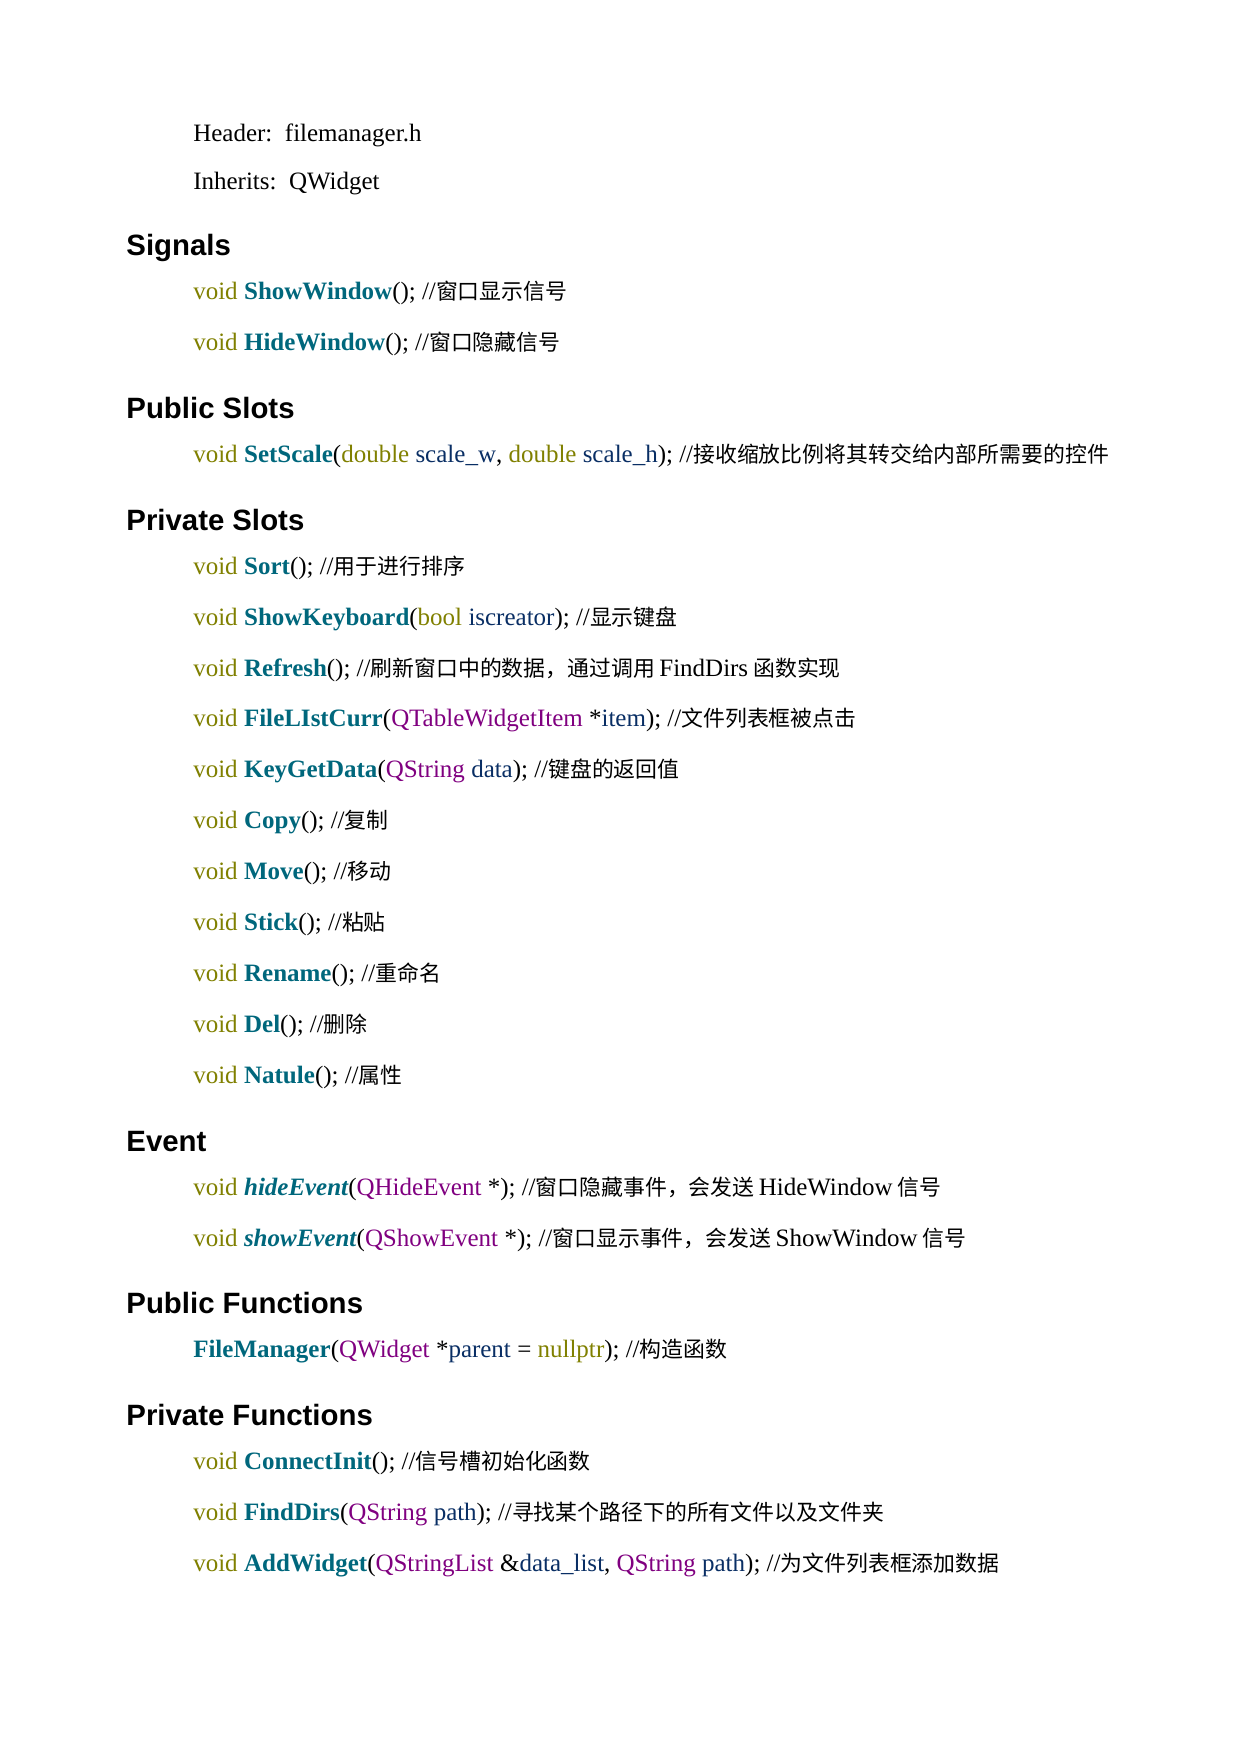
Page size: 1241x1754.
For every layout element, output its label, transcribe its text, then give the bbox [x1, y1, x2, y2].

subtitle Public Functions [118, 1286, 1122, 1320]
text void AddWidget(QStringList &data_list, QString path); //为文件列表框添加数据 [118, 1546, 1122, 1578]
subtitle Private Functions [118, 1398, 1122, 1432]
text Inherits: QWidget [118, 166, 1122, 194]
text void FileLIstCurr(QTableWidgetItem *item); //文件列表框被点击 [118, 701, 1122, 733]
text void Del(); //删除 [118, 1007, 1122, 1039]
text void Rename(); //重命名 [118, 956, 1122, 988]
text void FindDirs(QString path); //寻找某个路径下的所有文件以及文件夹 [118, 1495, 1122, 1527]
text void hideEvent(QHideEvent *); //窗口隐藏事件，会发送HideWindow信号 [118, 1170, 1122, 1201]
text void Refresh(); //刷新窗口中的数据，通过调用FindDirs函数实现 [118, 651, 1122, 682]
text void HideWindow(); //窗口隐藏信号 [118, 325, 1122, 357]
text void ShowWindow(); //窗口显示信号 [118, 274, 1122, 306]
text Header: filemanager.h [118, 118, 1122, 147]
text FileManager(QWidget *parent = nullptr); //构造函数 [118, 1332, 1122, 1364]
subtitle Event [118, 1123, 1122, 1157]
subtitle Signals [118, 228, 1122, 262]
text void showEvent(QShowEvent *); //窗口显示事件，会发送ShowWindow信号 [118, 1221, 1122, 1252]
text void Natule(); //属性 [118, 1058, 1122, 1090]
text void ShowKeyboard(bool iscreator); //显示键盘 [118, 599, 1122, 631]
text void ConnectInit(); //信号槽初始化函数 [118, 1444, 1122, 1476]
text void Stick(); //粘贴 [118, 905, 1122, 937]
text void Move(); //移动 [118, 854, 1122, 886]
text void Sort(); //用于进行排序 [118, 549, 1122, 580]
subtitle Public Slots [118, 391, 1122, 424]
text void KeyGetData(QString data); //键盘的返回值 [118, 752, 1122, 784]
text void Copy(); //复制 [118, 803, 1122, 835]
text void SetScale(double scale_w, double scale_h); //接收缩放比例将其转交给内部所需要的控件 [118, 437, 1122, 468]
subtitle Private Slots [118, 502, 1122, 536]
